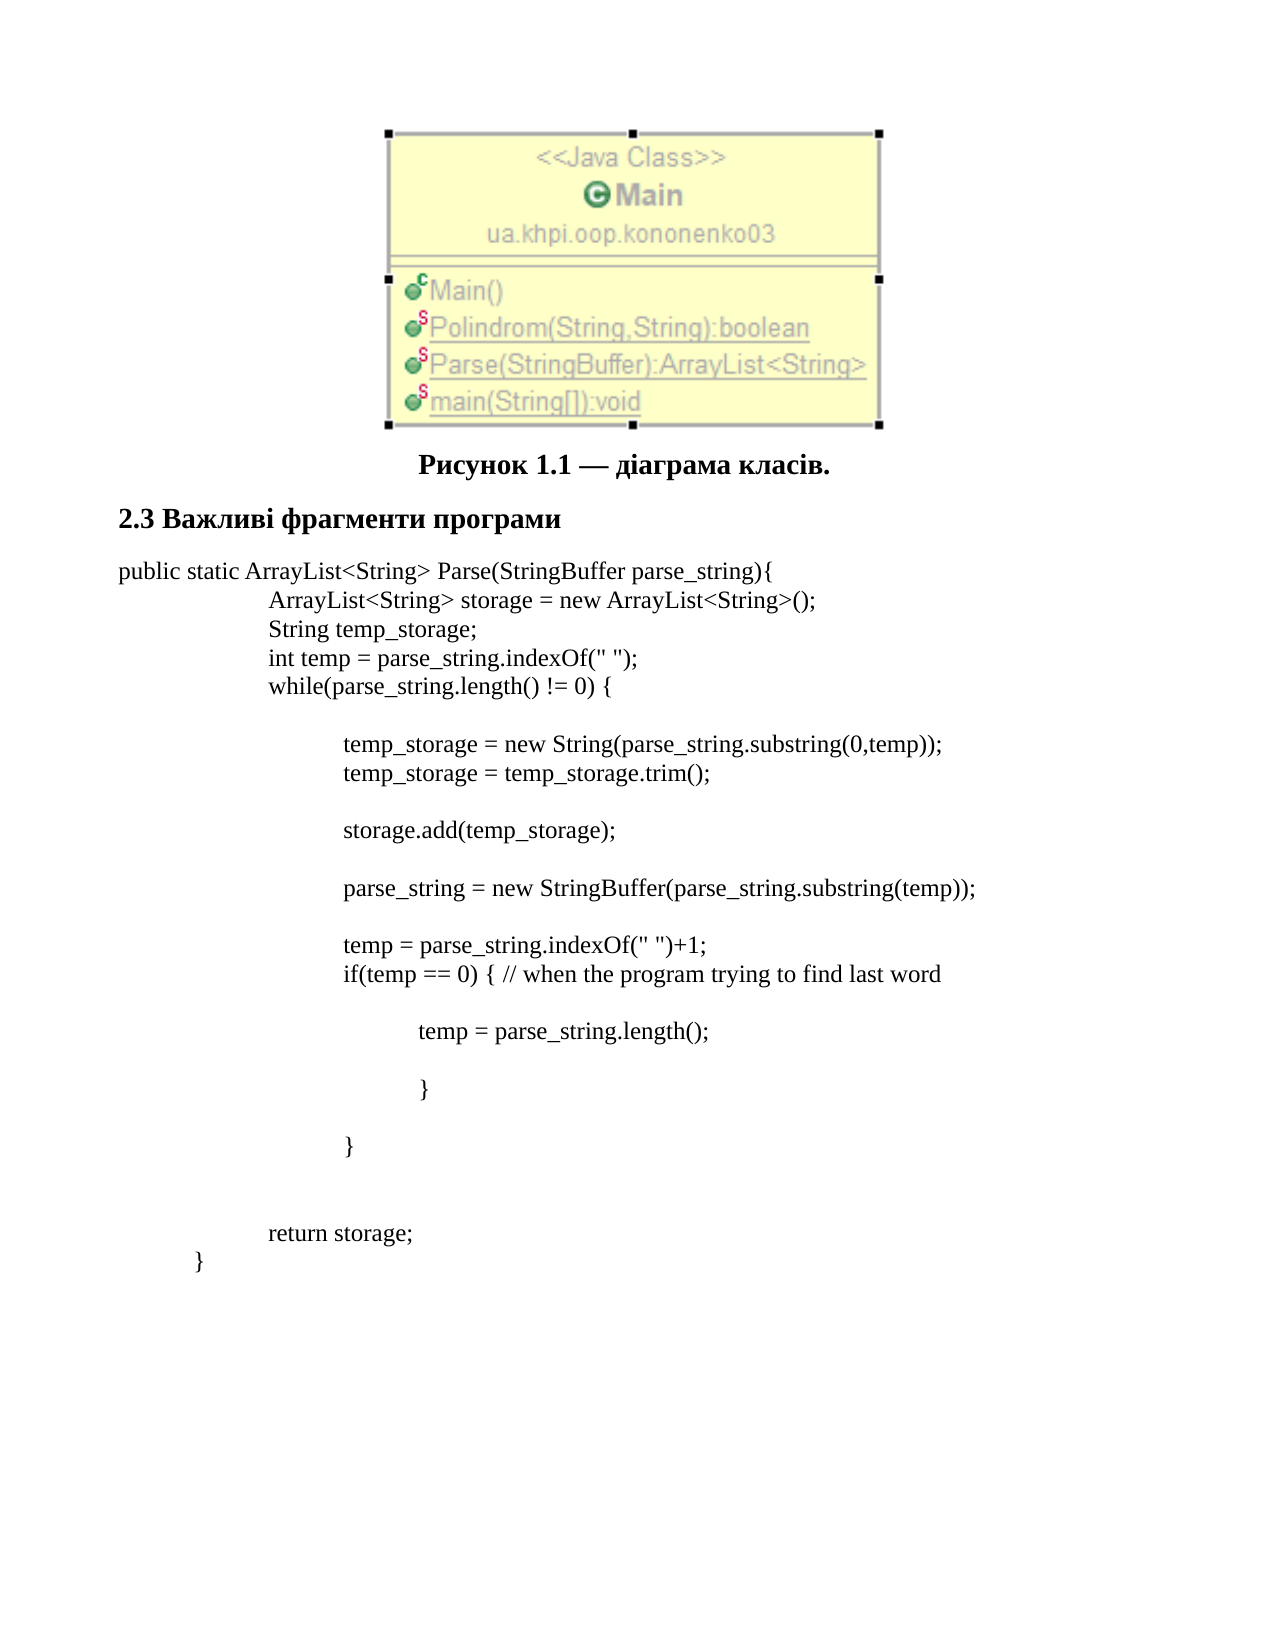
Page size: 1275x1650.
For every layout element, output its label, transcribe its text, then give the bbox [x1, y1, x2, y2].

text int temp = parse_string.indexOf(" "); [118, 643, 1157, 671]
text public static ArrayList<String> Parse(StringBuffer parse_string){ [118, 556, 1157, 585]
text temp = parse_string.indexOf(" ")+1; [118, 930, 1157, 959]
text return storage; [118, 1218, 1157, 1246]
text } [118, 1074, 1157, 1103]
text while(parse_string.length() != 0) { [118, 671, 1157, 700]
text temp = parse_string.length(); [118, 1016, 1157, 1045]
text temp_storage = temp_storage.trim(); [118, 758, 1157, 786]
text if(temp == 0) { // when the program trying to find last word [118, 959, 1157, 988]
text storage.add(temp_storage); [118, 815, 1157, 844]
text Рисунок 1.1 — діаграма класів. [118, 447, 1157, 480]
picture [375, 118, 900, 442]
text String temp_storage; [118, 614, 1157, 643]
text parse_string = new StringBuffer(parse_string.substring(temp)); [118, 873, 1157, 901]
text } [118, 1246, 1157, 1275]
text ArrayList<String> storage = new ArrayList<String>(); [118, 585, 1157, 614]
text 2.3 Важливі фрагменти програми [118, 502, 1157, 535]
text } [118, 1131, 1157, 1160]
text temp_storage = new String(parse_string.substring(0,temp)); [118, 729, 1157, 758]
